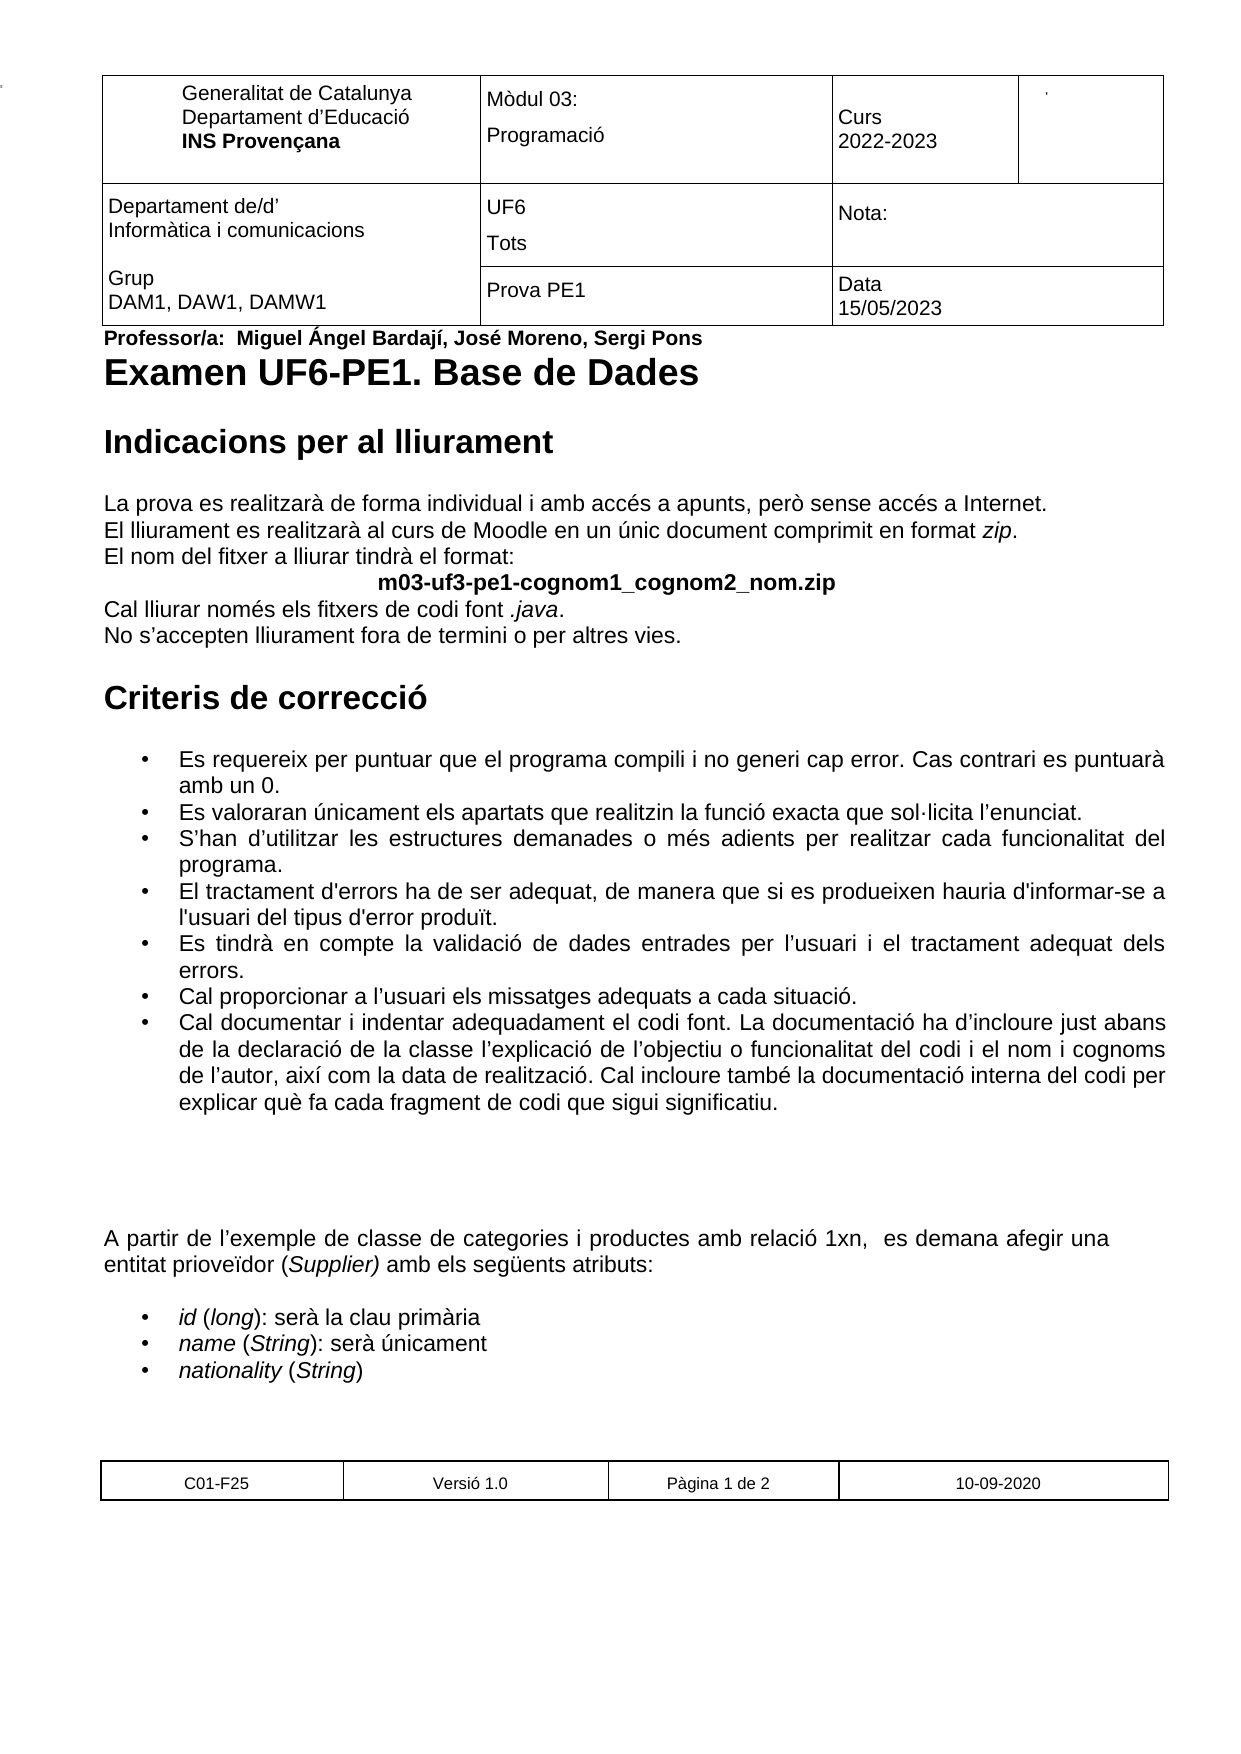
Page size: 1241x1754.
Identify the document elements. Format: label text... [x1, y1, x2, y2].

subtitle Criteris de correcció [103, 678, 1167, 716]
list id (long): serà la clau primària [141, 1304, 1167, 1330]
list Es tindrà en compte la validació de dades entrades per l’usuari i el tractament adequat dels errors. [141, 930, 1167, 983]
text El nom del fitxer a lliurar tindrà el format: [103, 543, 1110, 569]
list Es valoraran únicament els apartats que realitzin la funció exacta que sol·licita l’enunciat. [141, 798, 1167, 825]
list name (String): serà únicament [141, 1330, 1167, 1357]
text Cal lliurar només els fitxers de codi font .java. [103, 596, 1110, 622]
text La prova es realitzarà de forma individual i amb accés a apunts, però sense accés a Internet. [103, 490, 1110, 517]
subtitle Indicacions per al lliurament [103, 422, 1167, 461]
text El lliurament es realitzarà al curs de Moodle en un únic document comprimit en format zip. [103, 517, 1110, 543]
list nationality (String) [141, 1357, 1167, 1383]
list El tractament d'errors ha de ser adequat, de manera que si es produeixen hauria d'informar-se a l'usuari del tipus d'error produït. [141, 878, 1167, 930]
list Es requereix per puntuar que el programa compili i no generi cap error. Cas contrari es puntuarà amb un 0. [141, 746, 1167, 798]
list S’han d’utilitzar les estructures demanades o més adients per realitzar cada funcionalitat del programa. [141, 825, 1167, 878]
subtitle Examen UF6-PE1. Base de Dades [103, 350, 1167, 393]
text No s’accepten lliurament fora de termini o per altres vies. [103, 622, 1110, 648]
text m03-uf3-pe1-cognom1_cognom2_nom.zip [103, 569, 1110, 596]
list Cal proporcionar a l’usuari els missatges adequats a cada situació. [141, 983, 1167, 1009]
text A partir de l’exemple de classe de categories i productes amb relació 1xn, es demana afegir una entitat prioveïdor (Supplier) amb els següents atributs: [103, 1225, 1110, 1278]
list Cal documentar i indentar adequadament el codi font. La documentació ha d’incloure just abans de la declaració de la classe l’explicació de l’objectiu o funcionalitat del codi i el nom i cognoms de l’autor, així com la data de realització. Cal incloure també la documentació interna del codi per explicar què fa cada fragment de codi que sigui significatiu. [141, 1009, 1167, 1115]
